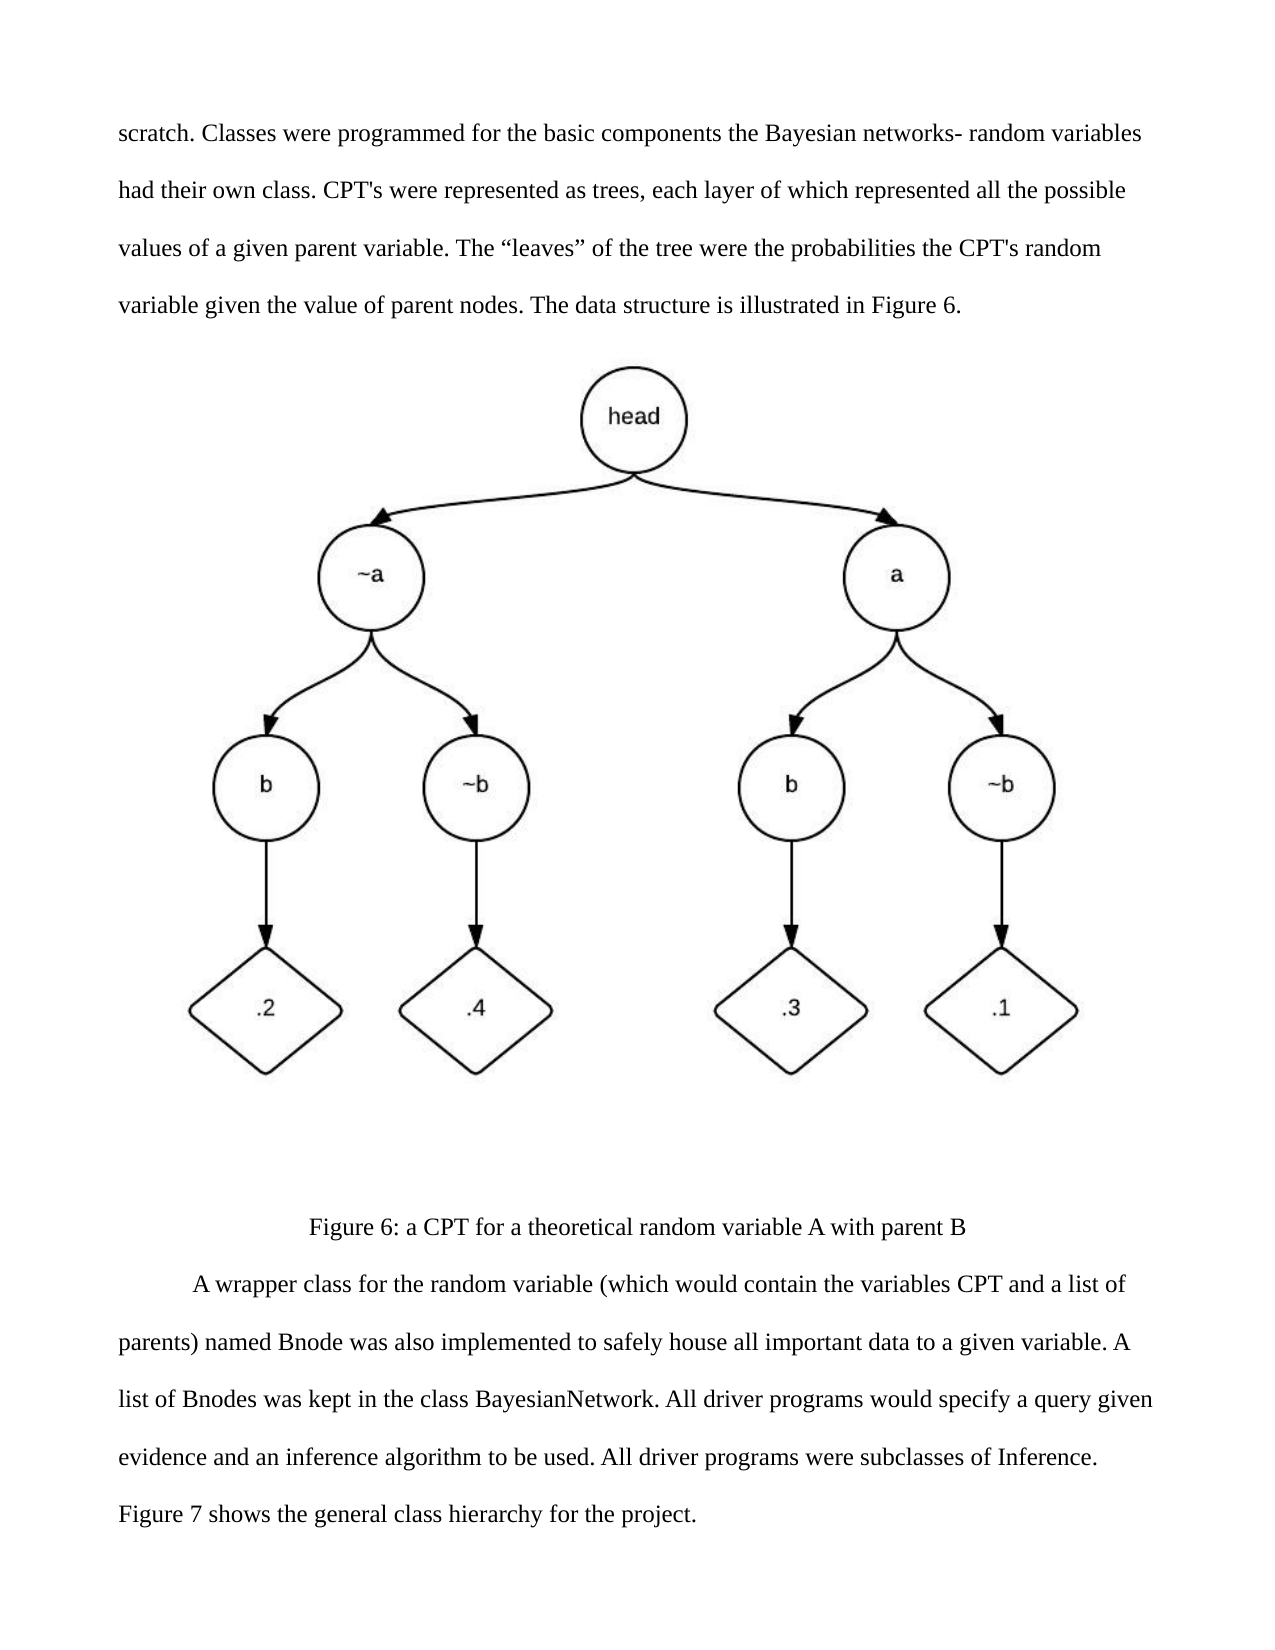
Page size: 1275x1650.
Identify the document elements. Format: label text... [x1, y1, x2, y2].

text A wrapper class for the random variable (which would contain the variables CPT and a list of parents) named Bnode was also implemented to safely house all important data to a given variable. A list of Bnodes was kept in the class BayesianNetwork. All driver programs would specify a query given evidence and an inference algorithm to be used. All driver programs were subclasses of Inference. Figure 7 shows the general class hierarchy for the project. [118, 1269, 1157, 1528]
text Figure 6: a CPT for a theoretical random variable A with parent B [118, 1212, 1157, 1241]
picture [118, 348, 1157, 1126]
text scratch. Classes were programmed for the basic components the Bayesian networks- random variables had their own class. CPT's were represented as trees, each layer of which represented all the possible values of a given parent variable. The “leaves” of the tree were the probabilities the CPT's random variable given the value of parent nodes. The data structure is illustrated in Figure 6. [118, 118, 1157, 319]
